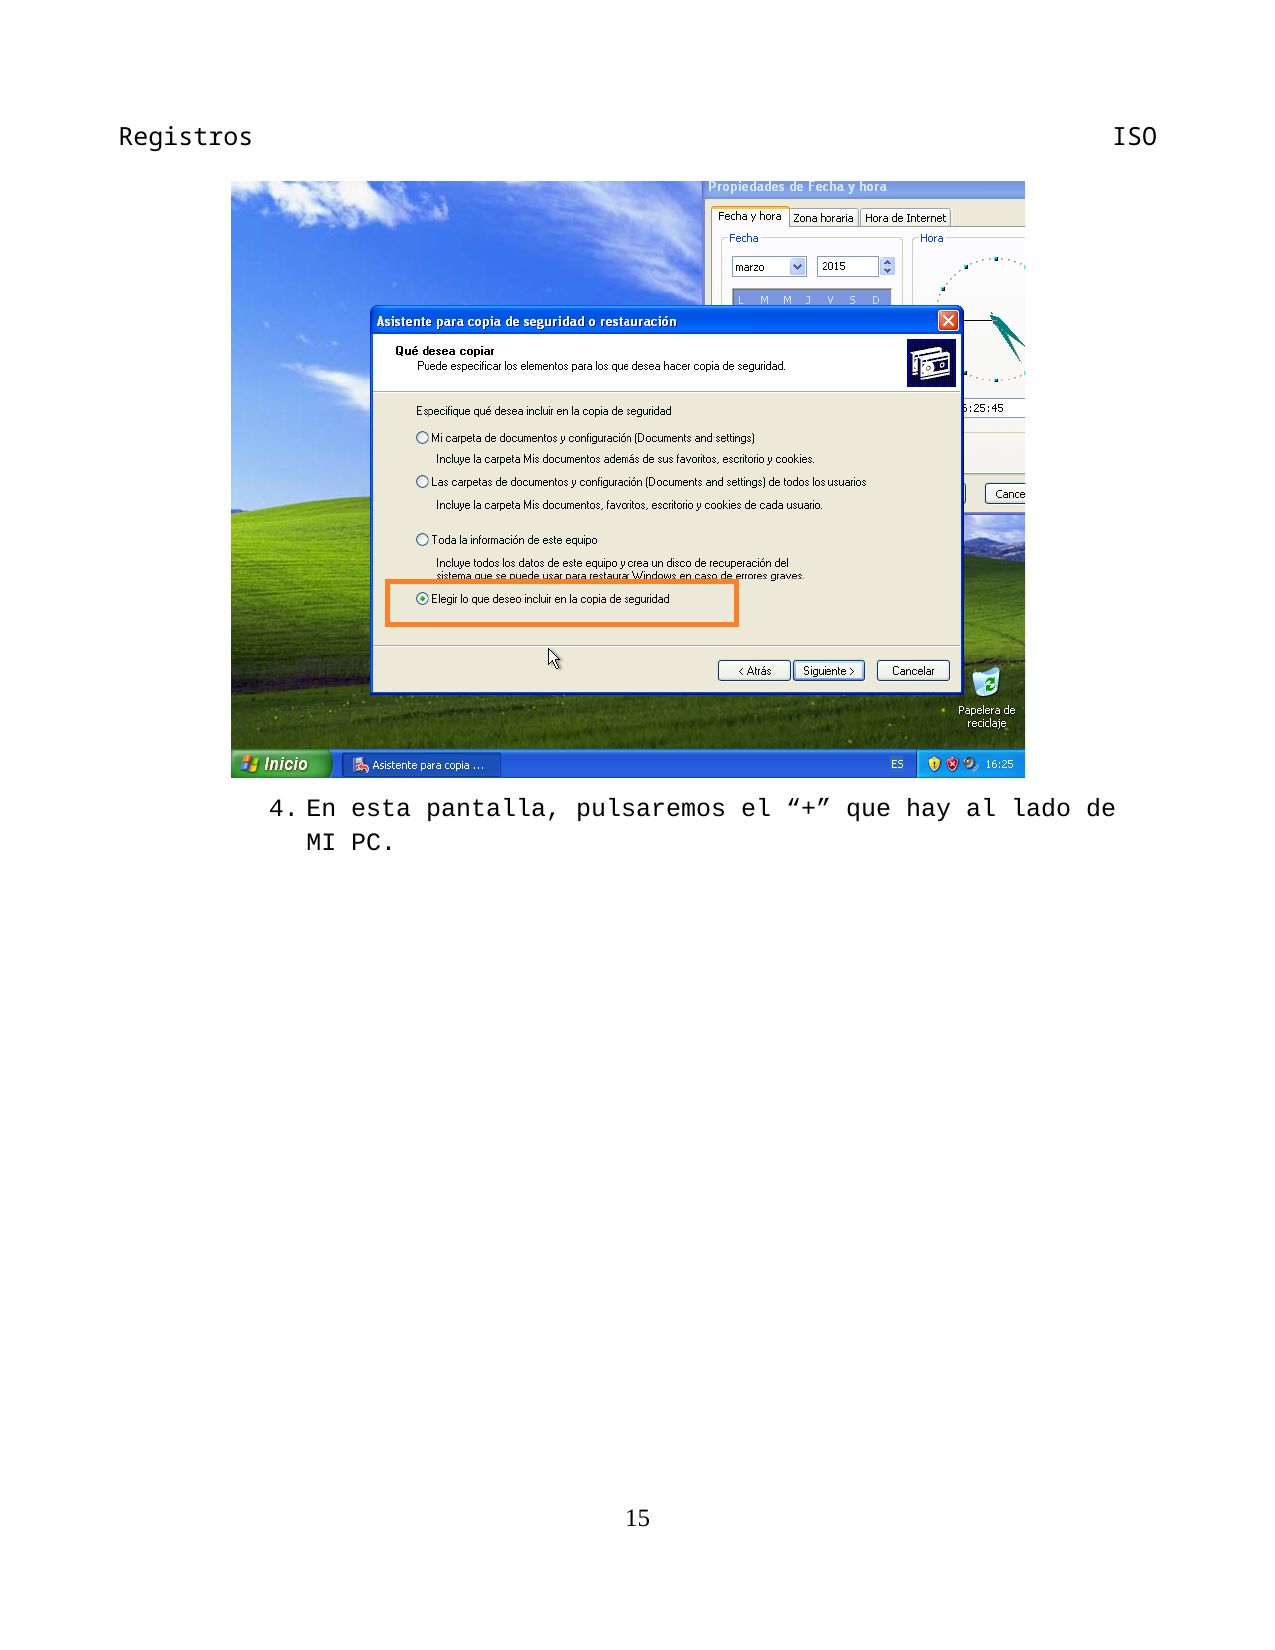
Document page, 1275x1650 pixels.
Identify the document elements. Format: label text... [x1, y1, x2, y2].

list En esta pantalla, pulsaremos el “+” que hay al lado de MI PC. [268, 796, 1157, 858]
picture [231, 181, 1026, 778]
